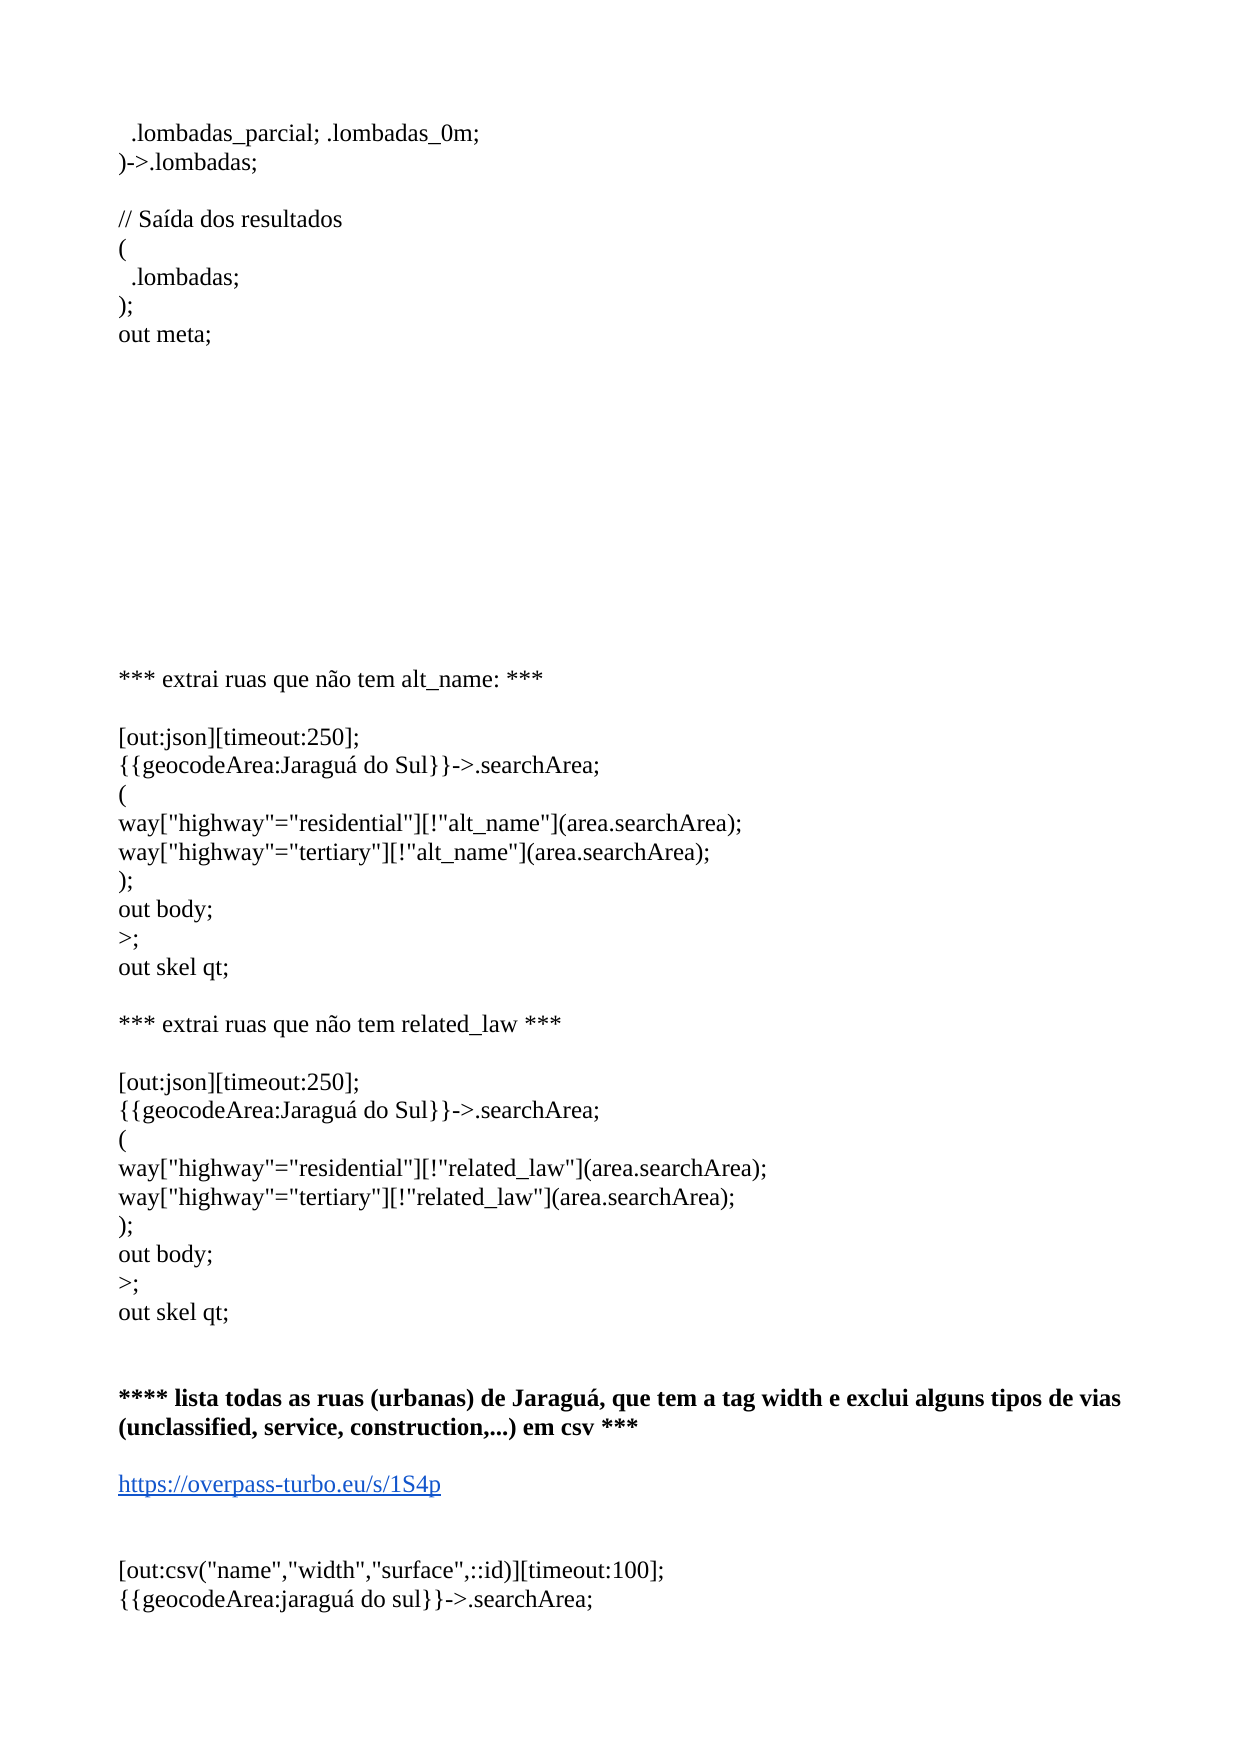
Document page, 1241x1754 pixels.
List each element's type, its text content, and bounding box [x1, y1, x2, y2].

text [out:csv("name","width","surface",::id)][timeout:100]; [118, 1556, 1122, 1584]
text out skel qt; [118, 1297, 1122, 1326]
text out meta; [118, 319, 1122, 348]
text out skel qt; [118, 952, 1122, 981]
text way["highway"="residential"][!"alt_name"](area.searchArea); [118, 808, 1122, 837]
text ); [118, 1211, 1122, 1239]
text )->.lombadas; [118, 147, 1122, 176]
text https://overpass-turbo.eu/s/1S4p [118, 1469, 1122, 1498]
text way["highway"="residential"][!"related_law"](area.searchArea); [118, 1153, 1122, 1182]
text >; [118, 1268, 1122, 1297]
text *** extrai ruas que não tem alt_name: *** [118, 664, 1122, 693]
text way["highway"="tertiary"][!"related_law"](area.searchArea); [118, 1182, 1122, 1211]
text .lombadas_parcial; .lombadas_0m; [118, 118, 1122, 147]
text >; [118, 923, 1122, 952]
text ); [118, 291, 1122, 319]
text [out:json][timeout:250]; [118, 722, 1122, 751]
text ); [118, 866, 1122, 894]
text .lombadas; [118, 262, 1122, 291]
text ( [118, 233, 1122, 262]
text **** lista todas as ruas (urbanas) de Jaraguá, que tem a tag width e exclui alguns tipos de vias (unclassified, service, construction,...) em csv *** [118, 1383, 1122, 1441]
text {{geocodeArea:jaraguá do sul}}->.searchArea; [118, 1584, 1122, 1613]
text *** extrai ruas que não tem related_law *** [118, 1009, 1122, 1038]
text {{geocodeArea:Jaraguá do Sul}}->.searchArea; [118, 1096, 1122, 1124]
text out body; [118, 1239, 1122, 1268]
text {{geocodeArea:Jaraguá do Sul}}->.searchArea; [118, 751, 1122, 779]
text ( [118, 1124, 1122, 1153]
text way["highway"="tertiary"][!"alt_name"](area.searchArea); [118, 837, 1122, 866]
text [out:json][timeout:250]; [118, 1067, 1122, 1096]
text // Saída dos resultados [118, 204, 1122, 233]
text ( [118, 779, 1122, 808]
text out body; [118, 894, 1122, 923]
